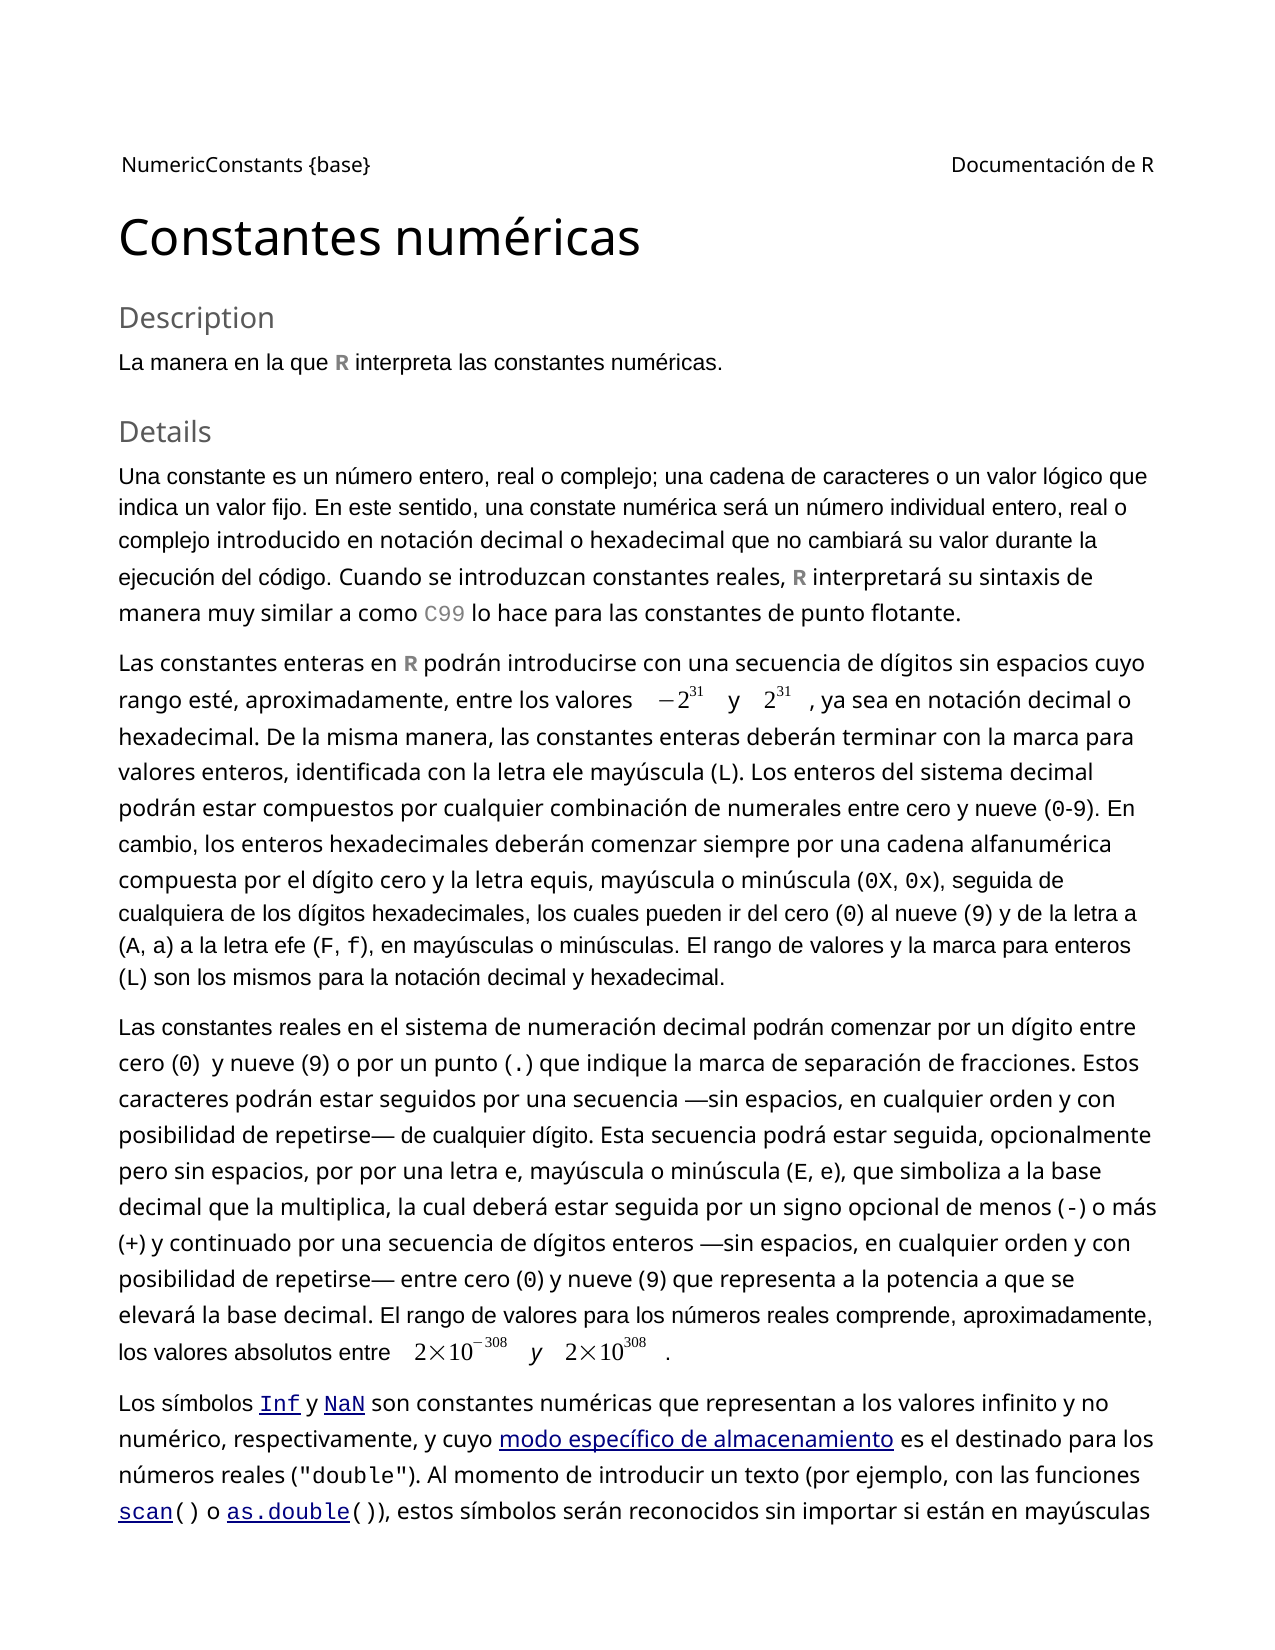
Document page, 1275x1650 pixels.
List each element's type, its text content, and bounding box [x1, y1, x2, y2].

table_header NumericConstants {base} [118, 147, 727, 181]
text Las constantes enteras en R podrán introducirse con una secuencia de dígitos sin espacios cuyo rango esté, aproximadamente, entre los valores y , ya sea en notación decimal o hexadecimal. De la misma manera, las constantes enteras deberán terminar con la marca para valores enteros, identificada con la letra ele mayúscula (L). Los enteros del sistema decimal podrán estar compuestos por cualquier combinación de numerales entre cero y nueve (0-9). En cambio, los enteros hexadecimales deberán comenzar siempre por una cadena alfanumérica compuesta por el dígito cero y la letra equis, mayúscula o minúscula (0X, 0x), seguida de cualquiera de los dígitos hexadecimales, los cuales pueden ir del cero (0) al nueve (9) y de la letra a (A, a) a la letra efe (F, f), en mayúsculas o minúsculas. El rango de valores y la marca para enteros (L) son los mismos para la notación decimal y hexadecimal. [118, 647, 1157, 992]
text La manera en la que R interpreta las constantes numéricas. [118, 349, 1157, 378]
table_header Documentación de R [727, 147, 1157, 181]
subtitle Constantes numéricas [118, 202, 1157, 270]
text Una constante es un número entero, real o complejo; una cadena de caracteres o un valor lógico que indica un valor fijo. En este sentido, una constate numérica será un número individual entero, real o complejo introducido en notación decimal o hexadecimal que no cambiará su valor durante la ejecución del código. Cuando se introduzcan constantes reales, R interpretará su sintaxis de manera muy similar a como C99 lo hace para las constantes de punto flotante. [118, 463, 1157, 628]
text Los símbolos Inf y NaN son constantes numéricas que representan a los valores infinito y no numérico, respectivamente, y cuyo modo específico de almacenamiento es el destinado para los números reales ("double"). Al momento de introducir un texto (por ejemplo, con las funciones scan() o as.double()), estos símbolos serán reconocidos sin importar si están en mayúsculas [118, 1387, 1157, 1526]
subtitle Description [118, 297, 1157, 337]
subtitle Details [118, 411, 1157, 451]
text Las constantes reales en el sistema de numeración decimal podrán comenzar por un dígito entre cero (0) y nueve (9) o por un punto (.) que indique la marca de separación de fracciones. Estos caracteres podrán estar seguidos por una secuencia —sin espacios, en cualquier orden y con posibilidad de repetirse— de cualquier dígito. Esta secuencia podrá estar seguida, opcionalmente pero sin espacios, por por una letra e, mayúscula o minúscula (E, e), que simboliza a la base decimal que la multiplica, la cual deberá estar seguida por un signo opcional de menos (-) o más (+) y continuado por una secuencia de dígitos enteros —sin espacios, en cualquier orden y con posibilidad de repetirse— entre cero (0) y nueve (9) que representa a la potencia a que se elevará la base decimal. El rango de valores para los números reales comprende, aproximadamente, los valores absolutos entre y . [118, 1011, 1157, 1368]
